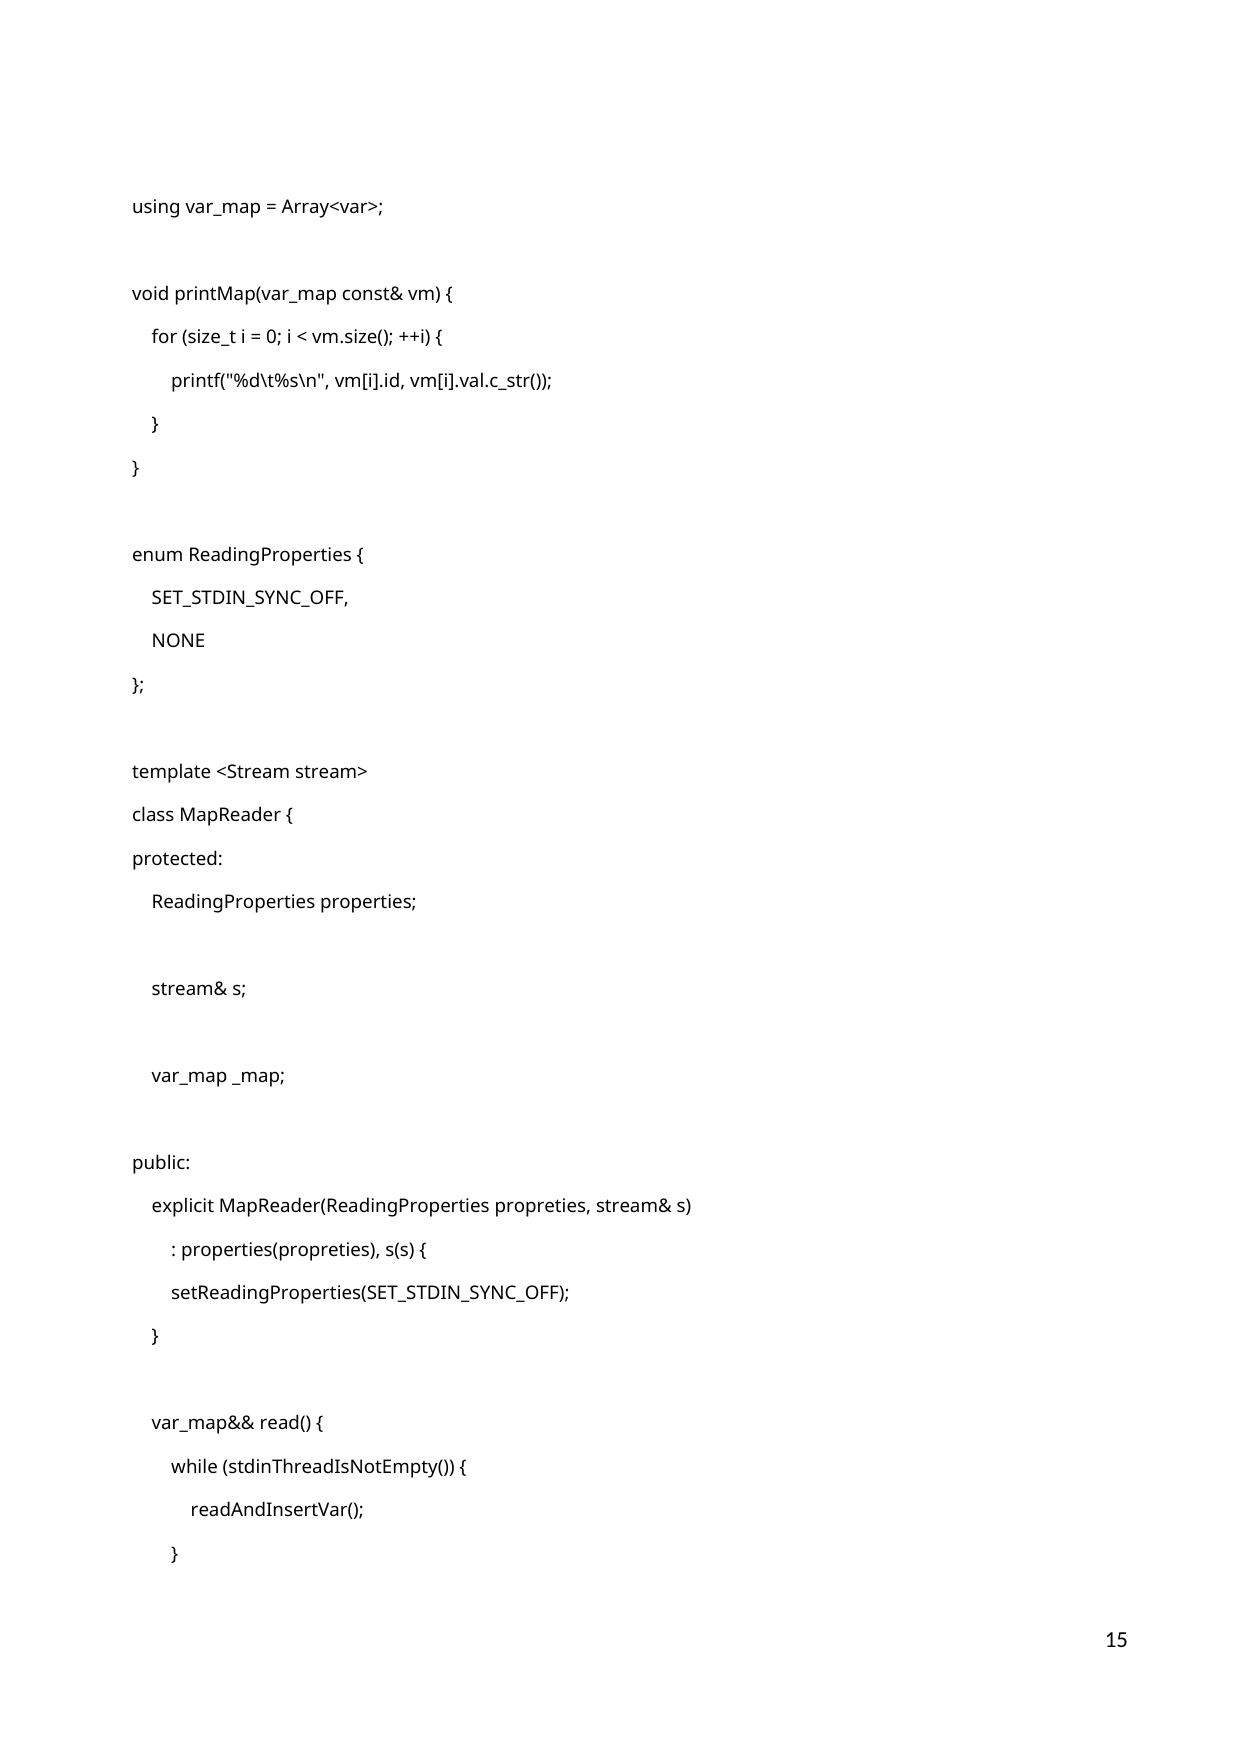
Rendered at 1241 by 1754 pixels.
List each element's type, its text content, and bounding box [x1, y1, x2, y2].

text readAndInsertVar(); [112, 1497, 1128, 1522]
text class MapReader { [112, 802, 1128, 827]
text } [112, 454, 1128, 479]
text printf("%d\t%s\n", vm[i].id, vm[i].val.c_str()); [112, 367, 1128, 393]
text ReadingProperties properties; [112, 888, 1128, 914]
text public: [112, 1149, 1128, 1174]
text } [112, 1540, 1128, 1566]
text }; [112, 671, 1128, 697]
text var_map _map; [112, 1062, 1128, 1088]
text SET_STDIN_SYNC_OFF, [112, 584, 1128, 610]
text enum ReadingProperties { [112, 541, 1128, 566]
text using var_map = Array<var>; [112, 193, 1128, 219]
text NONE [112, 628, 1128, 653]
text void printMap(var_map const& vm) { [112, 280, 1128, 306]
text stream& s; [112, 975, 1128, 1001]
text setReadingProperties(SET_STDIN_SYNC_OFF); [112, 1279, 1128, 1305]
text template <Stream stream> [112, 758, 1128, 784]
text for (size_t i = 0; i < vm.size(); ++i) { [112, 324, 1128, 349]
text while (stdinThreadIsNotEmpty()) { [112, 1453, 1128, 1479]
text explicit MapReader(ReadingProperties propreties, stream& s) [112, 1192, 1128, 1218]
text var_map&& read() { [112, 1410, 1128, 1435]
text } [112, 1323, 1128, 1348]
text } [112, 411, 1128, 436]
text protected: [112, 845, 1128, 871]
text : properties(propreties), s(s) { [112, 1236, 1128, 1261]
